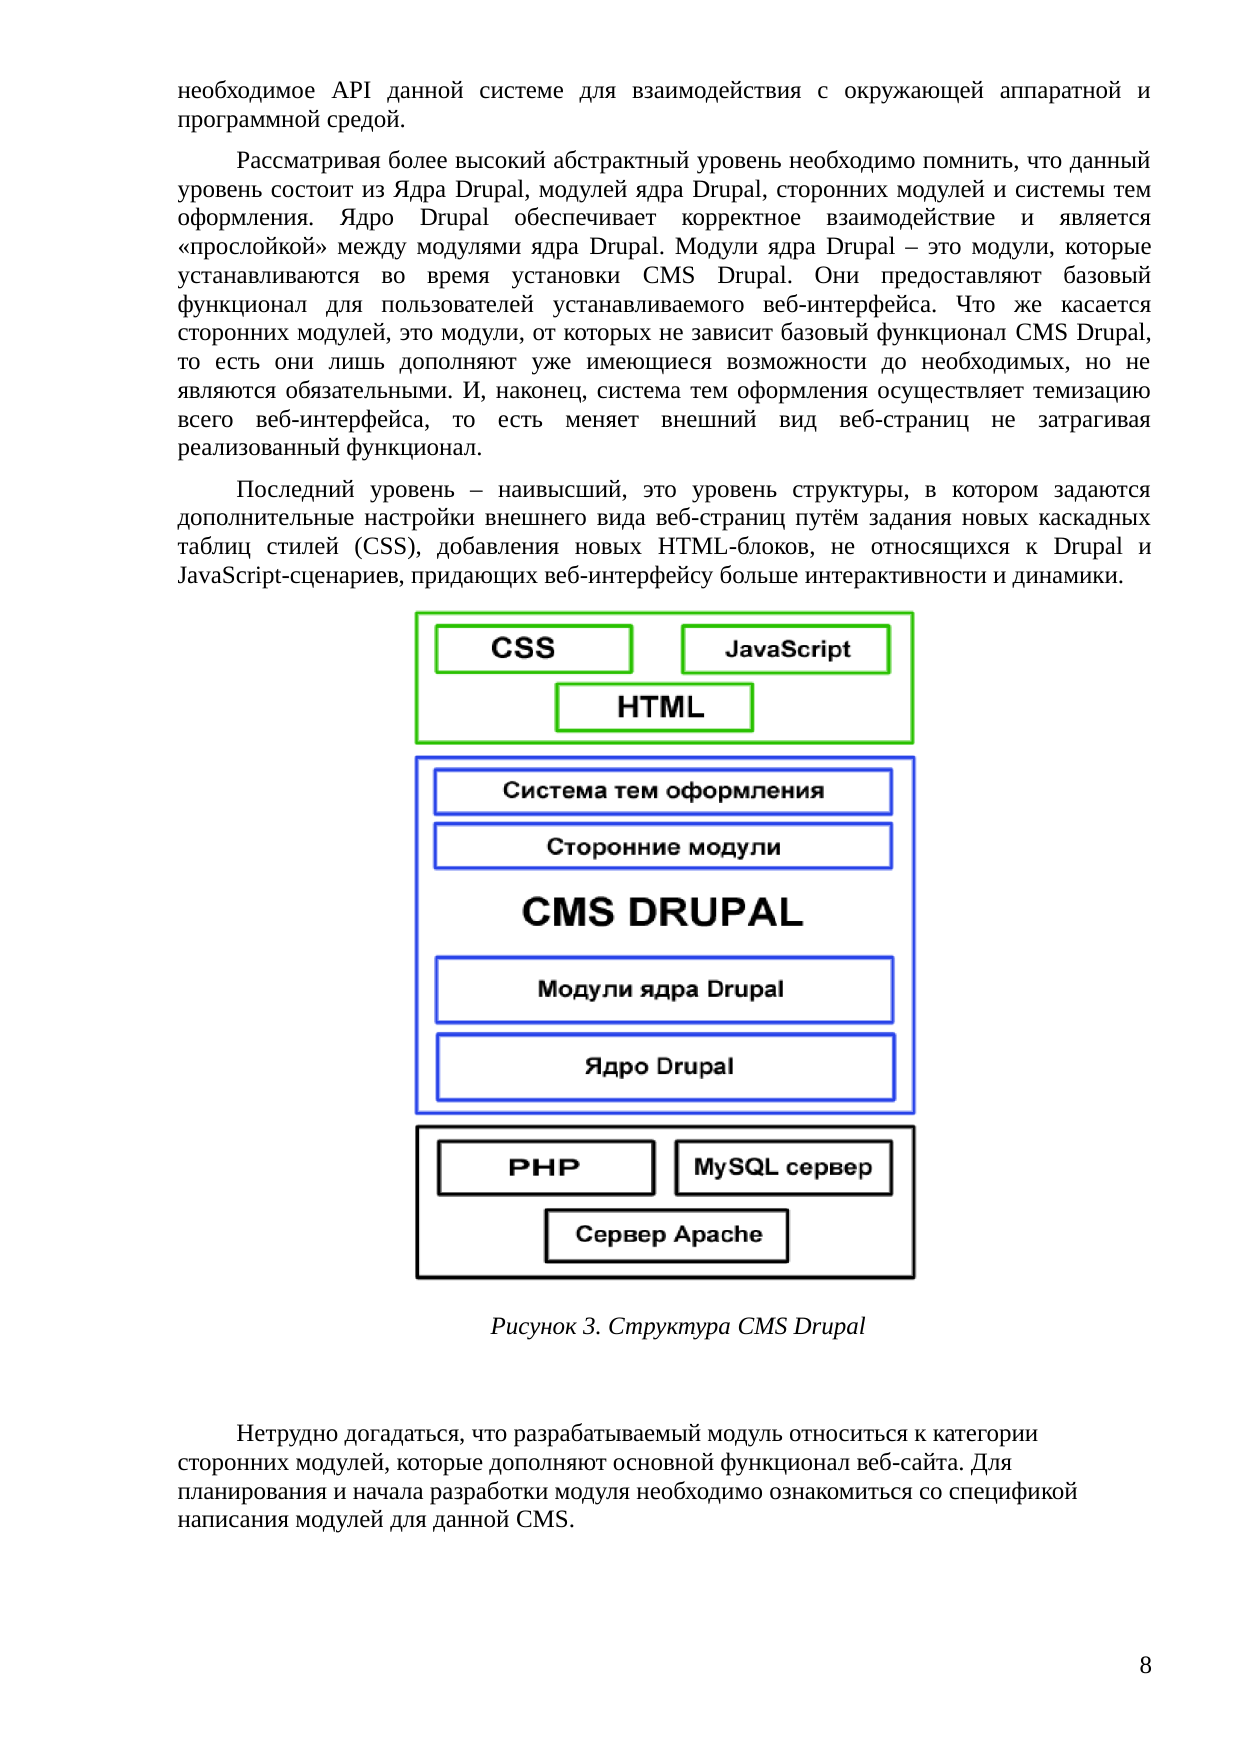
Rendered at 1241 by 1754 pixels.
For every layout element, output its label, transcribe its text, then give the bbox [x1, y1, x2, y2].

text Рисунок 3. Структура CMS Drupal [177, 1311, 1152, 1339]
text Нетрудно догадаться, что разрабатываемый модуль относиться к категории сторонних модулей, которые дополняют основной функционал веб-сайта. Для планирования и начала разработки модуля необходимо ознакомиться со спецификой написания модулей для данной CMS. [177, 1418, 1152, 1533]
text Последний уровень – наивысший, это уровень структуры, в котором задаются дополнительные настройки внешнего вида веб-страниц путём задания новых каскадных таблиц стилей (CSS), добавления новых HTML-блоков, не относящихся к Drupal и JavaScript-сценариев, придающих веб-интерфейсу больше интерактивности и динамики. [177, 474, 1152, 589]
text Рассматривая более высокий абстрактный уровень необходимо помнить, что данный уровень состоит из Ядра Drupal, модулей ядра Drupal, сторонних модулей и системы тем оформления. Ядро Drupal обеспечивает корректное взаимодействие и является «прослойкой» между модулями ядра Drupal. Модули ядра Drupal – это модули, которые устанавливаются во время установки CMS Drupal. Они предоставляют базовый функционал для пользователей устанавливаемого веб-интерфейса. Что же касается сторонних модулей, это модули, от которых не зависит базовый функционал CMS Drupal, то есть они лишь дополняют уже имеющиеся возможности до необходимых, но не являются обязательными. И, наконец, система тем оформления осуществляет темизацию всего веб-интерфейса, то есть меняет внешний вид веб-страниц не затрагивая реализованный функционал. [177, 145, 1152, 461]
text необходимое API данной системе для взаимодействия с окружающей аппаратной и программной средой. [177, 75, 1152, 132]
